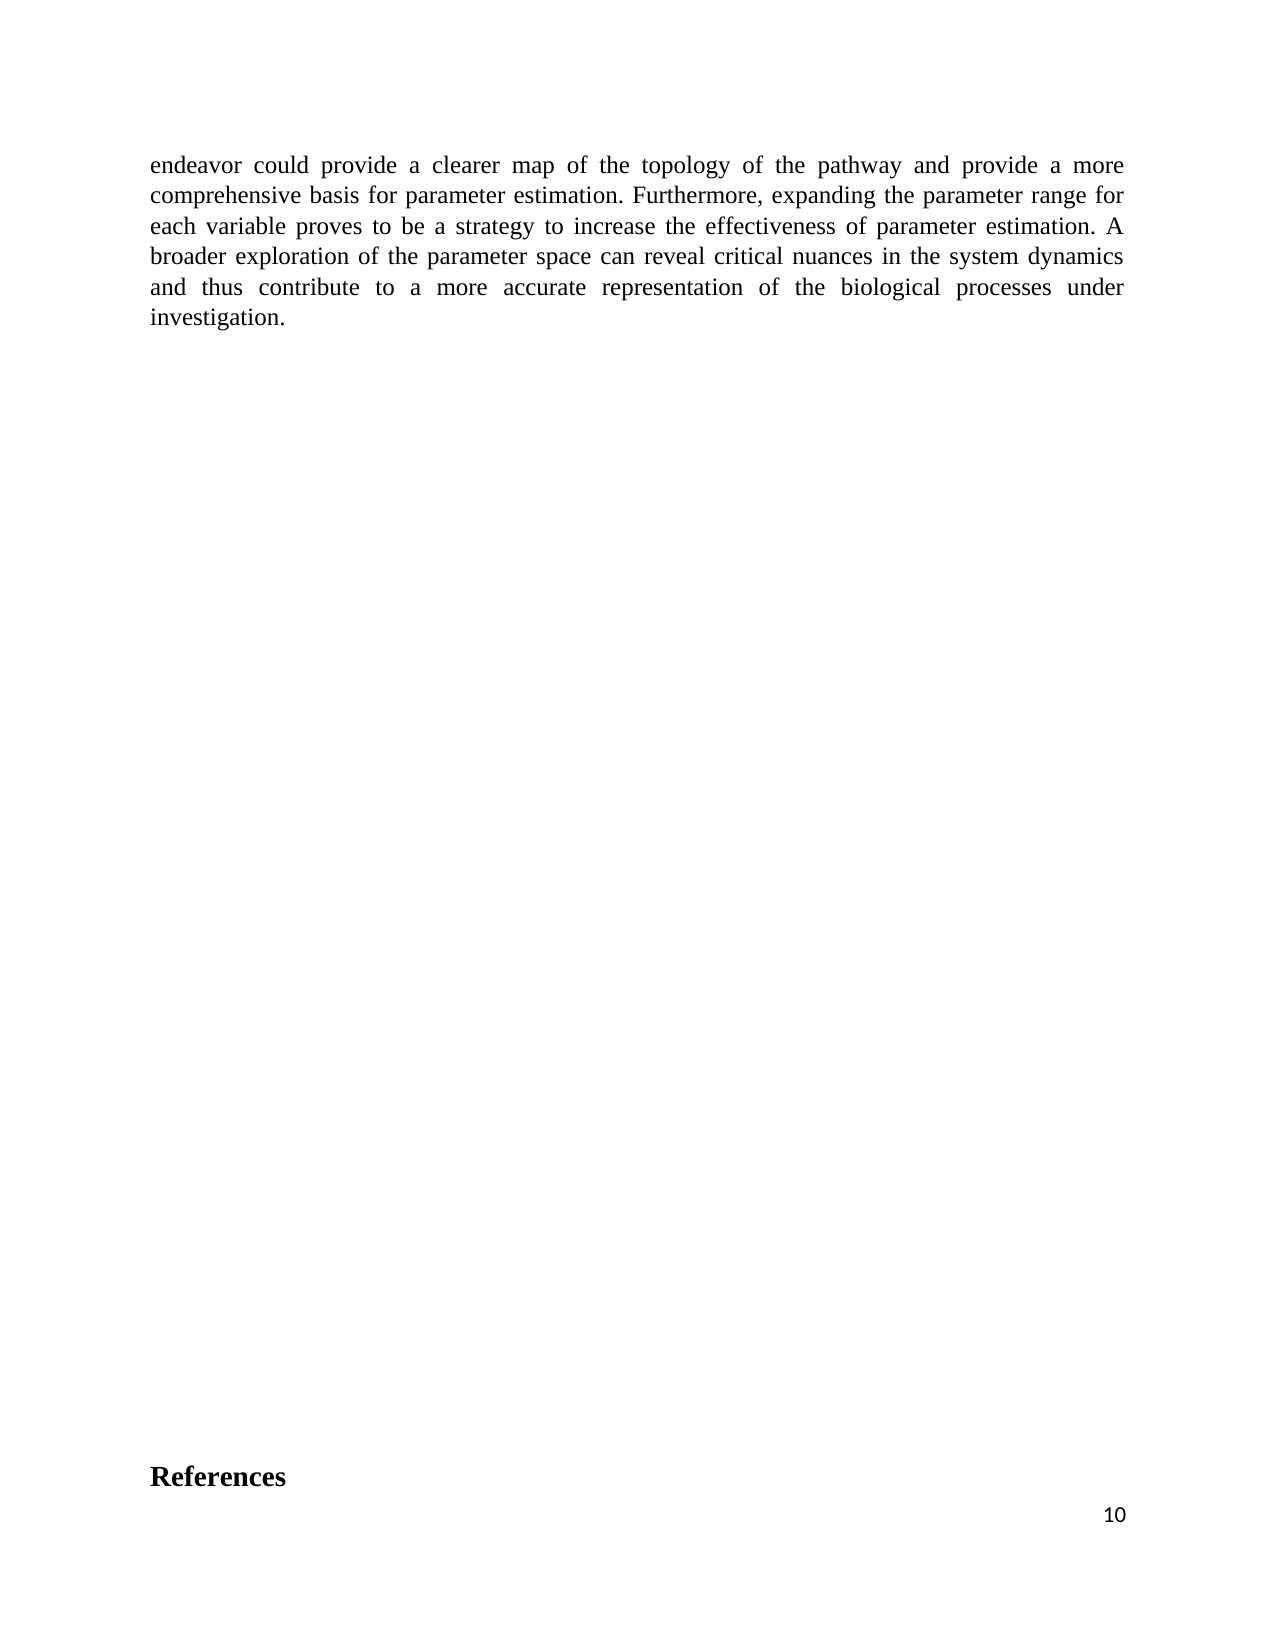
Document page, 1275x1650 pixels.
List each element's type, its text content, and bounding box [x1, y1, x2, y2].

text References [150, 1429, 1125, 1493]
text endeavor could provide a clearer map of the topology of the pathway and provide a more comprehensive basis for parameter estimation. Furthermore, expanding the parameter range for each variable proves to be a strategy to increase the effectiveness of parameter estimation. A broader exploration of the parameter space can reveal critical nuances in the system dynamics and thus contribute to a more accurate representation of the biological processes under investigation. [150, 150, 1125, 331]
